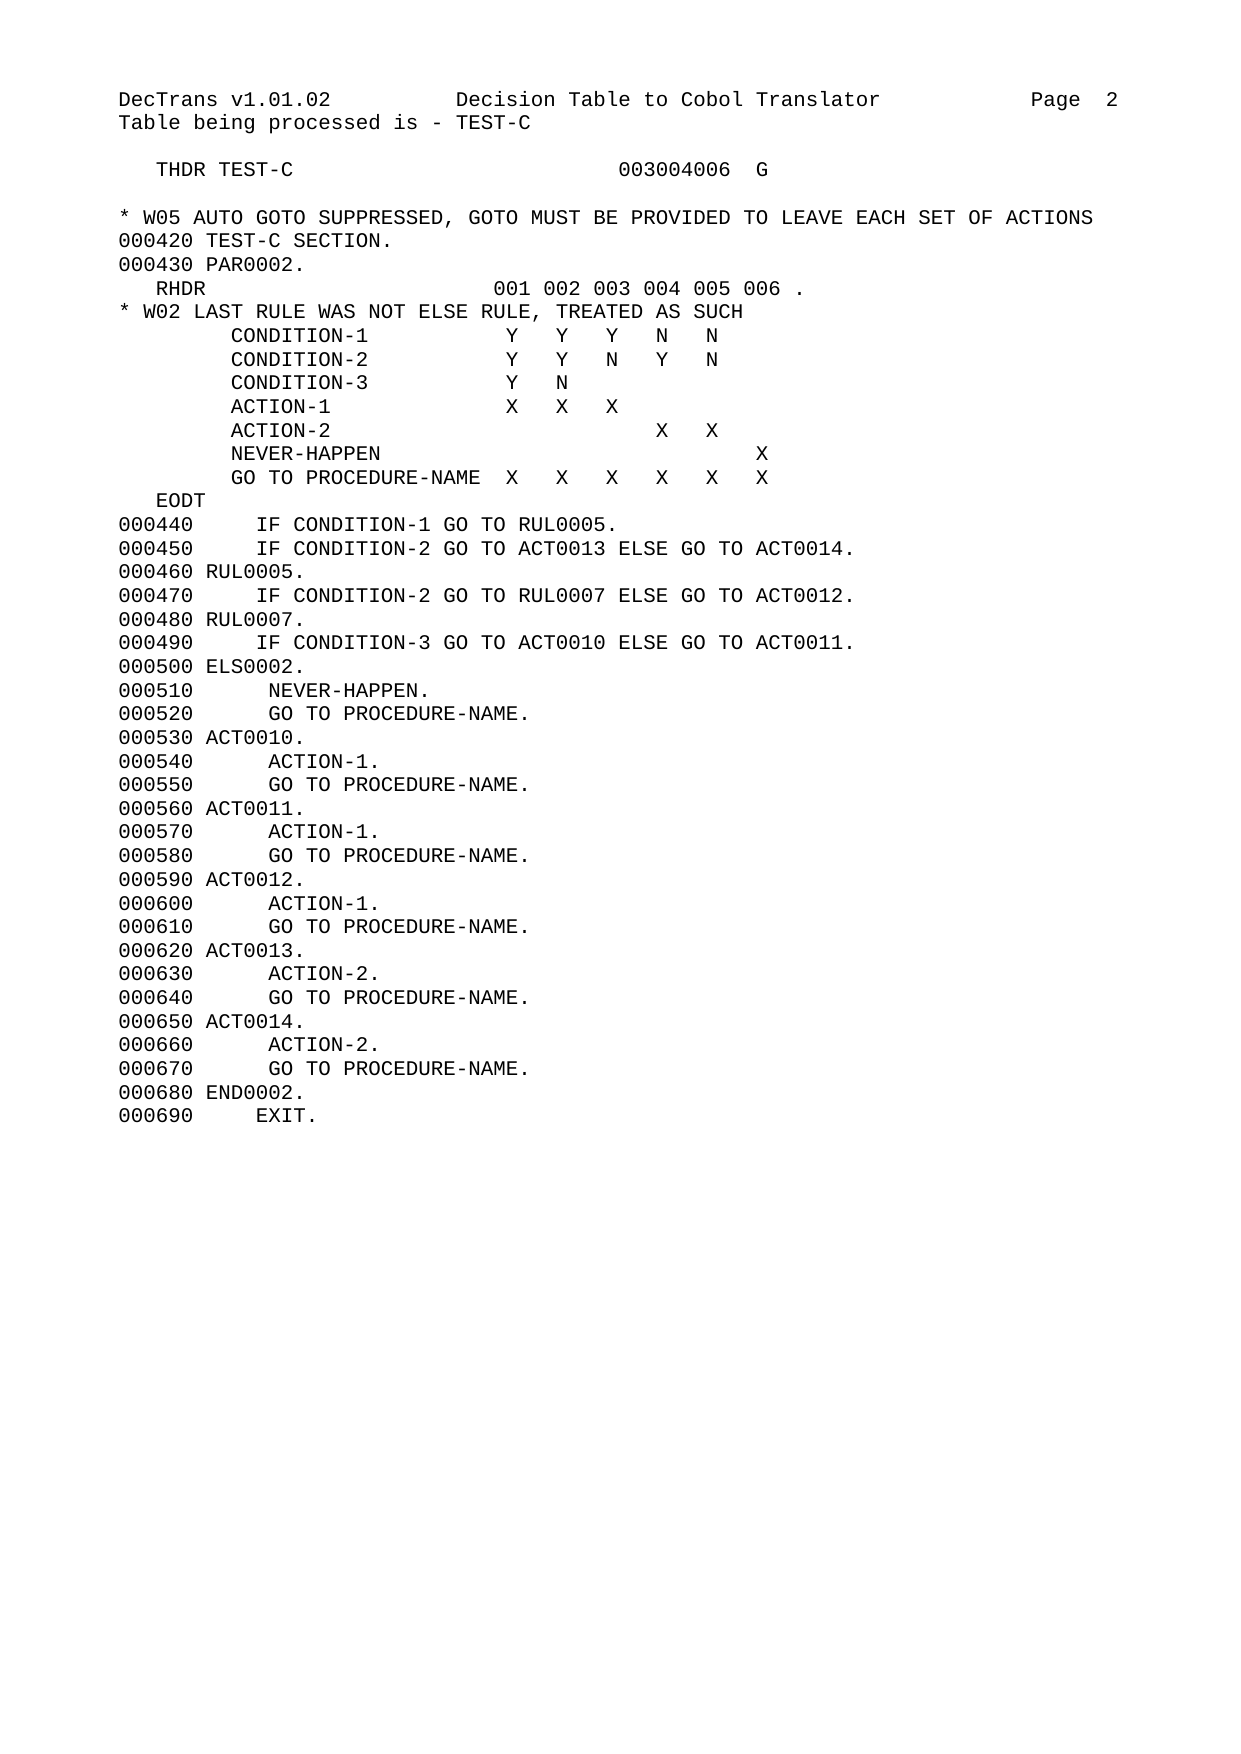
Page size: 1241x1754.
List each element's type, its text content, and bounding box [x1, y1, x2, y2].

text 000480 RUL0007. [118, 609, 1122, 632]
text 000630 ACTION-2. [118, 963, 1122, 987]
text 000610 GO TO PROCEDURE-NAME. [118, 916, 1122, 940]
text 000600 ACTION-1. [118, 892, 1122, 916]
text DecTrans v1.01.02 Decision Table to Cobol Translator Page 2 [118, 88, 1122, 112]
text 000680 END0002. [118, 1082, 1122, 1105]
text 000520 GO TO PROCEDURE-NAME. [118, 703, 1122, 727]
text ACTION-1 X X X [118, 396, 1122, 419]
text 000420 TEST-C SECTION. [118, 230, 1122, 254]
text * W05 AUTO GOTO SUPPRESSED, GOTO MUST BE PROVIDED TO LEAVE EACH SET OF ACTIONS [118, 207, 1122, 230]
text ACTION-2 X X [118, 419, 1122, 443]
text 000450 IF CONDITION-2 GO TO ACT0013 ELSE GO TO ACT0014. [118, 538, 1122, 561]
text 000560 ACT0011. [118, 798, 1122, 822]
text 000490 IF CONDITION-3 GO TO ACT0010 ELSE GO TO ACT0011. [118, 632, 1122, 656]
text CONDITION-1 Y Y Y N N [118, 325, 1122, 349]
text 000640 GO TO PROCEDURE-NAME. [118, 987, 1122, 1011]
text 000540 ACTION-1. [118, 751, 1122, 774]
text 000500 ELS0002. [118, 656, 1122, 680]
text THDR TEST-C 003004006 G [118, 159, 1122, 183]
text 000570 ACTION-1. [118, 822, 1122, 845]
text CONDITION-3 Y N [118, 372, 1122, 396]
text Table being processed is - TEST-C [118, 112, 1122, 136]
text 000470 IF CONDITION-2 GO TO RUL0007 ELSE GO TO ACT0012. [118, 585, 1122, 609]
text 000590 ACT0012. [118, 869, 1122, 892]
text NEVER-HAPPEN X [118, 443, 1122, 467]
text 000440 IF CONDITION-1 GO TO RUL0005. [118, 514, 1122, 538]
text 000660 ACTION-2. [118, 1034, 1122, 1058]
text 000550 GO TO PROCEDURE-NAME. [118, 774, 1122, 798]
text 000510 NEVER-HAPPEN. [118, 680, 1122, 703]
text 000580 GO TO PROCEDURE-NAME. [118, 845, 1122, 869]
text RHDR 001 002 003 004 005 006 . [118, 278, 1122, 301]
text 000690 EXIT. [118, 1105, 1122, 1129]
text CONDITION-2 Y Y N Y N [118, 349, 1122, 372]
text * W02 LAST RULE WAS NOT ELSE RULE, TREATED AS SUCH [118, 301, 1122, 325]
text 000620 ACT0013. [118, 940, 1122, 963]
text 000650 ACT0014. [118, 1011, 1122, 1034]
text 000430 PAR0002. [118, 254, 1122, 278]
text 000670 GO TO PROCEDURE-NAME. [118, 1058, 1122, 1082]
text 000460 RUL0005. [118, 561, 1122, 585]
text GO TO PROCEDURE-NAME X X X X X X [118, 467, 1122, 491]
text EODT [118, 491, 1122, 514]
text 000530 ACT0010. [118, 727, 1122, 751]
